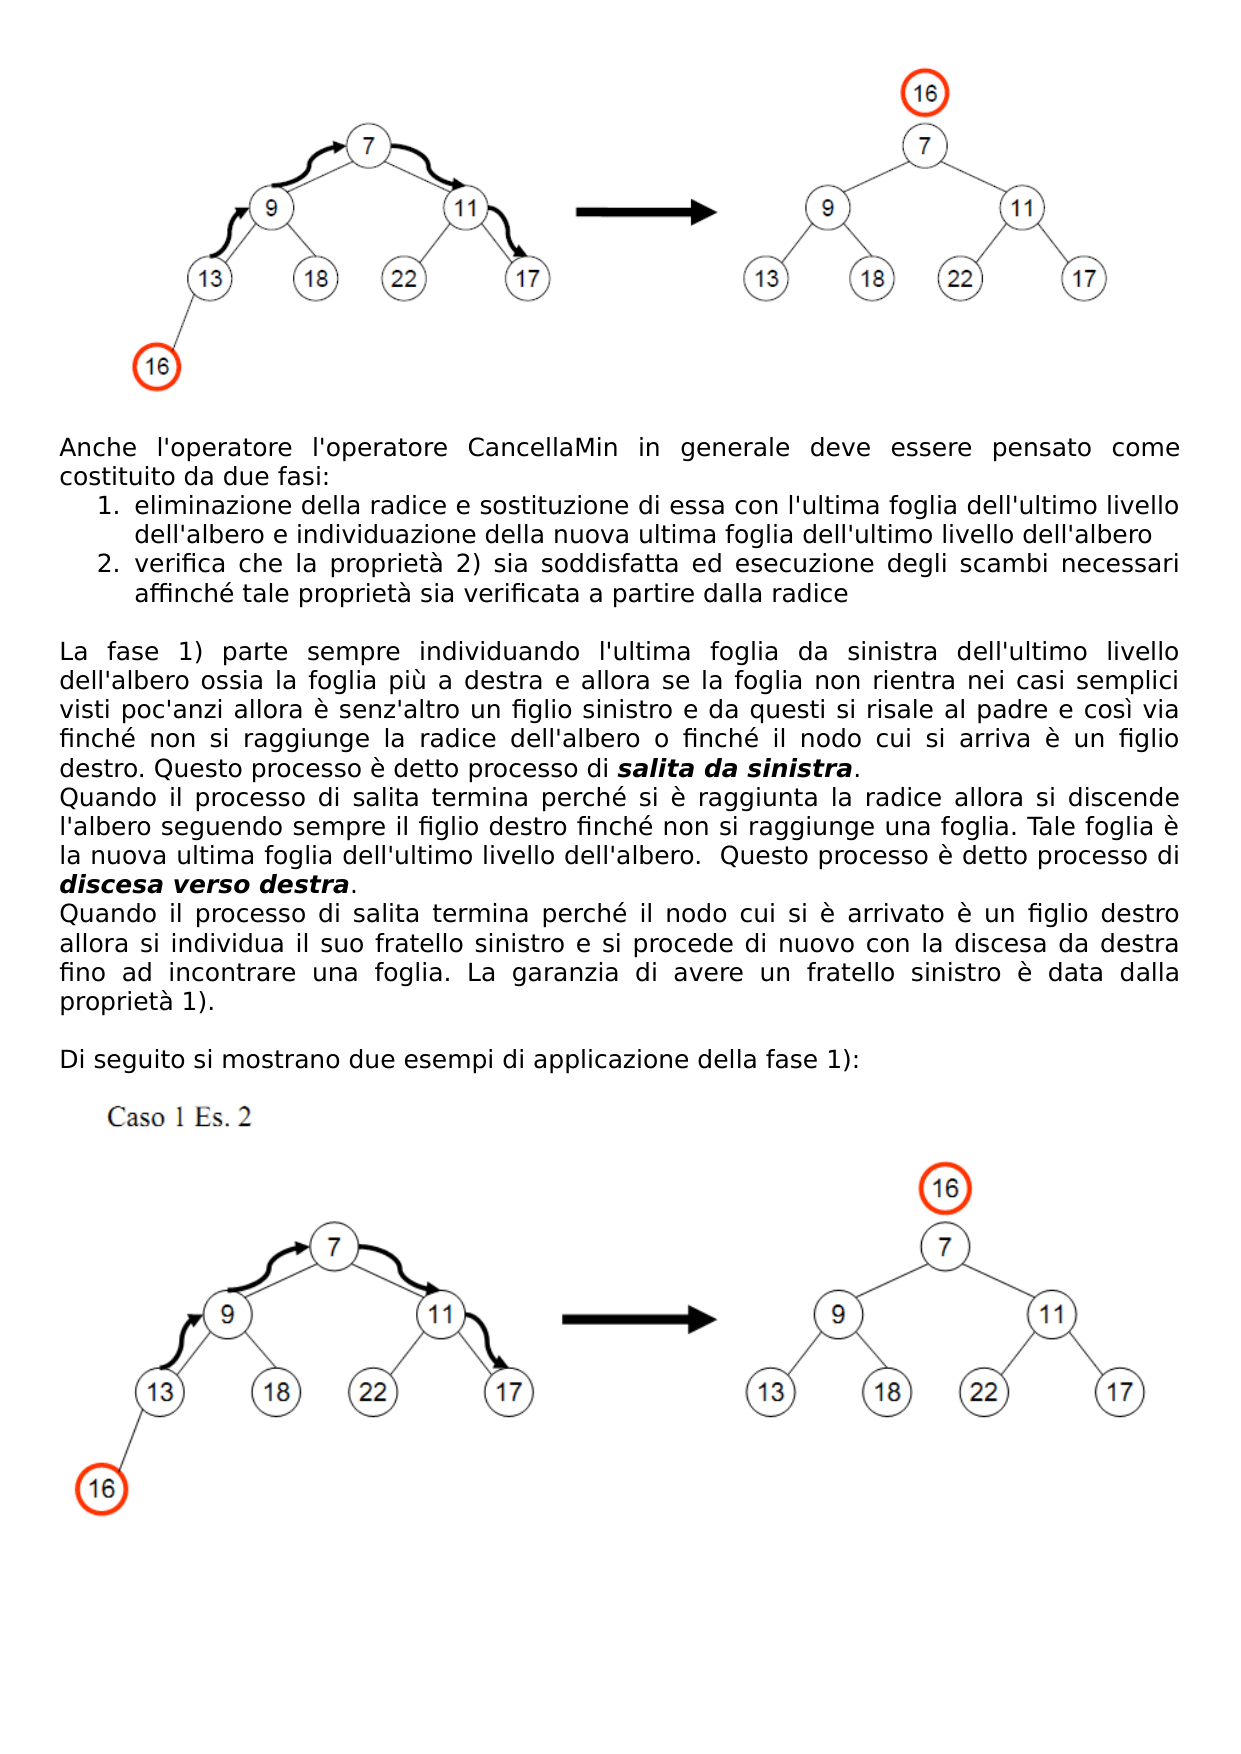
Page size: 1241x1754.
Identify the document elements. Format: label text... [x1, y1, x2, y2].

text Di seguito si mostrano due esempi di applicazione della fase 1): [59, 1045, 1181, 1074]
picture [118, 59, 1123, 404]
text Quando il processo di salita termina perché il nodo cui si è arrivato è un figlio destro allora si individua il suo fratello sinistro e si procede di nuovo con la discesa da destra fino ad incontrare una foglia. La garanzia di avere un fratello sinistro è data dalla proprietà 1). [59, 899, 1181, 1016]
text Quando il processo di salita termina perché si è raggiunta la radice allora si discende l'albero seguendo sempre il figlio destro finché non si raggiunge una foglia. Tale foglia è la nuova ultima foglia dell'ultimo livello dell'albero. Questo processo è detto processo di discesa verso destra. [59, 783, 1181, 899]
picture [59, 1074, 1182, 1538]
list eliminazione della radice e sostituzione di essa con l'ultima foglia dell'ultimo livello dell'albero e individuazione della nuova ultima foglia dell'ultimo livello dell'albero [97, 491, 1181, 549]
text La fase 1) parte sempre individuando l'ultima foglia da sinistra dell'ultimo livello dell'albero ossia la foglia più a destra e allora se la foglia non rientra nei casi semplici visti poc'anzi allora è senz'altro un figlio sinistro e da questi si risale al padre e così via finché non si raggiunge la radice dell'albero o finché il nodo cui si arriva è un figlio destro. Questo processo è detto processo di salita da sinistra. [59, 637, 1181, 783]
text Anche l'operatore l'operatore CancellaMin in generale deve essere pensato come costituito da due fasi: [59, 433, 1181, 491]
list verifica che la proprietà 2) sia soddisfatta ed esecuzione degli scambi necessari affinché tale proprietà sia verificata a partire dalla radice [97, 549, 1181, 608]
